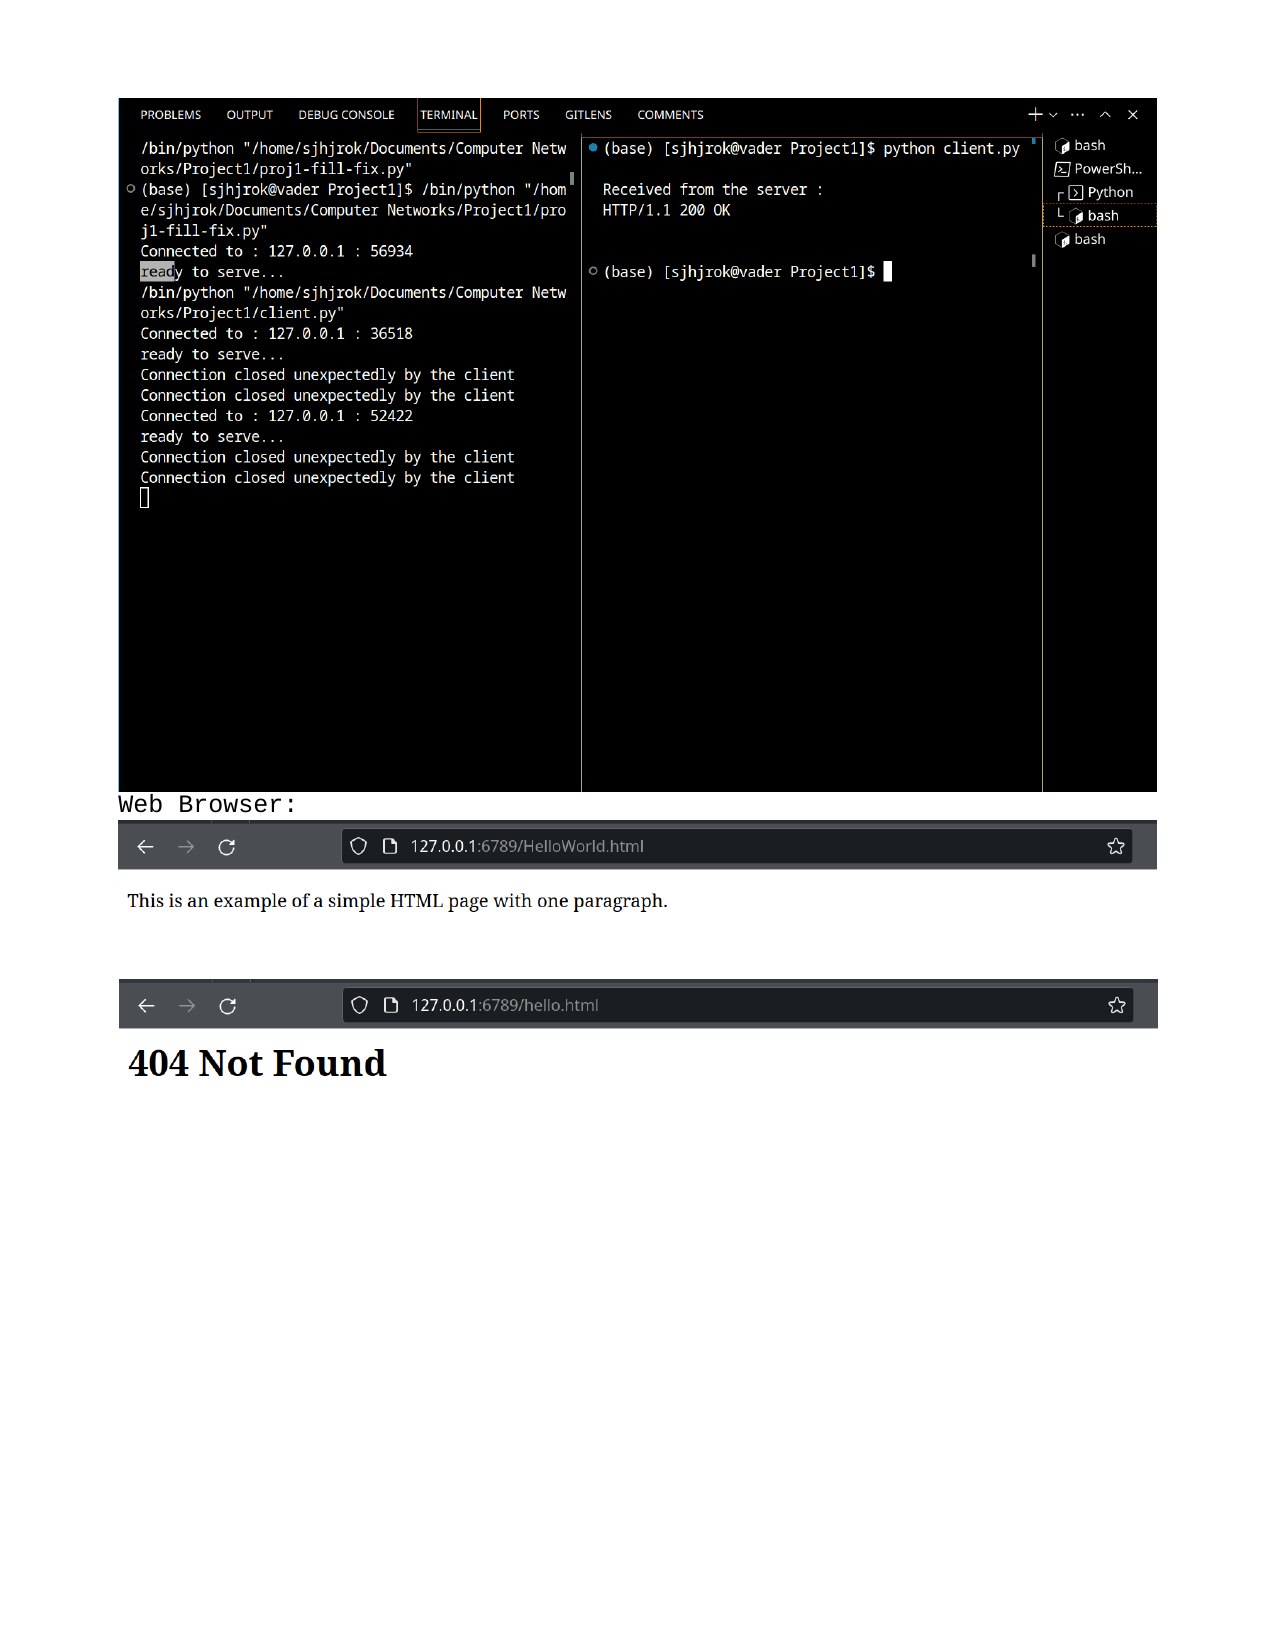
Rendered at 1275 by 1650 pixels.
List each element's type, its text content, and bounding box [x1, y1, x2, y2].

picture [119, 979, 1158, 1093]
picture [118, 98, 1157, 792]
picture [118, 820, 1157, 934]
text Web Browser: [118, 792, 1157, 820]
